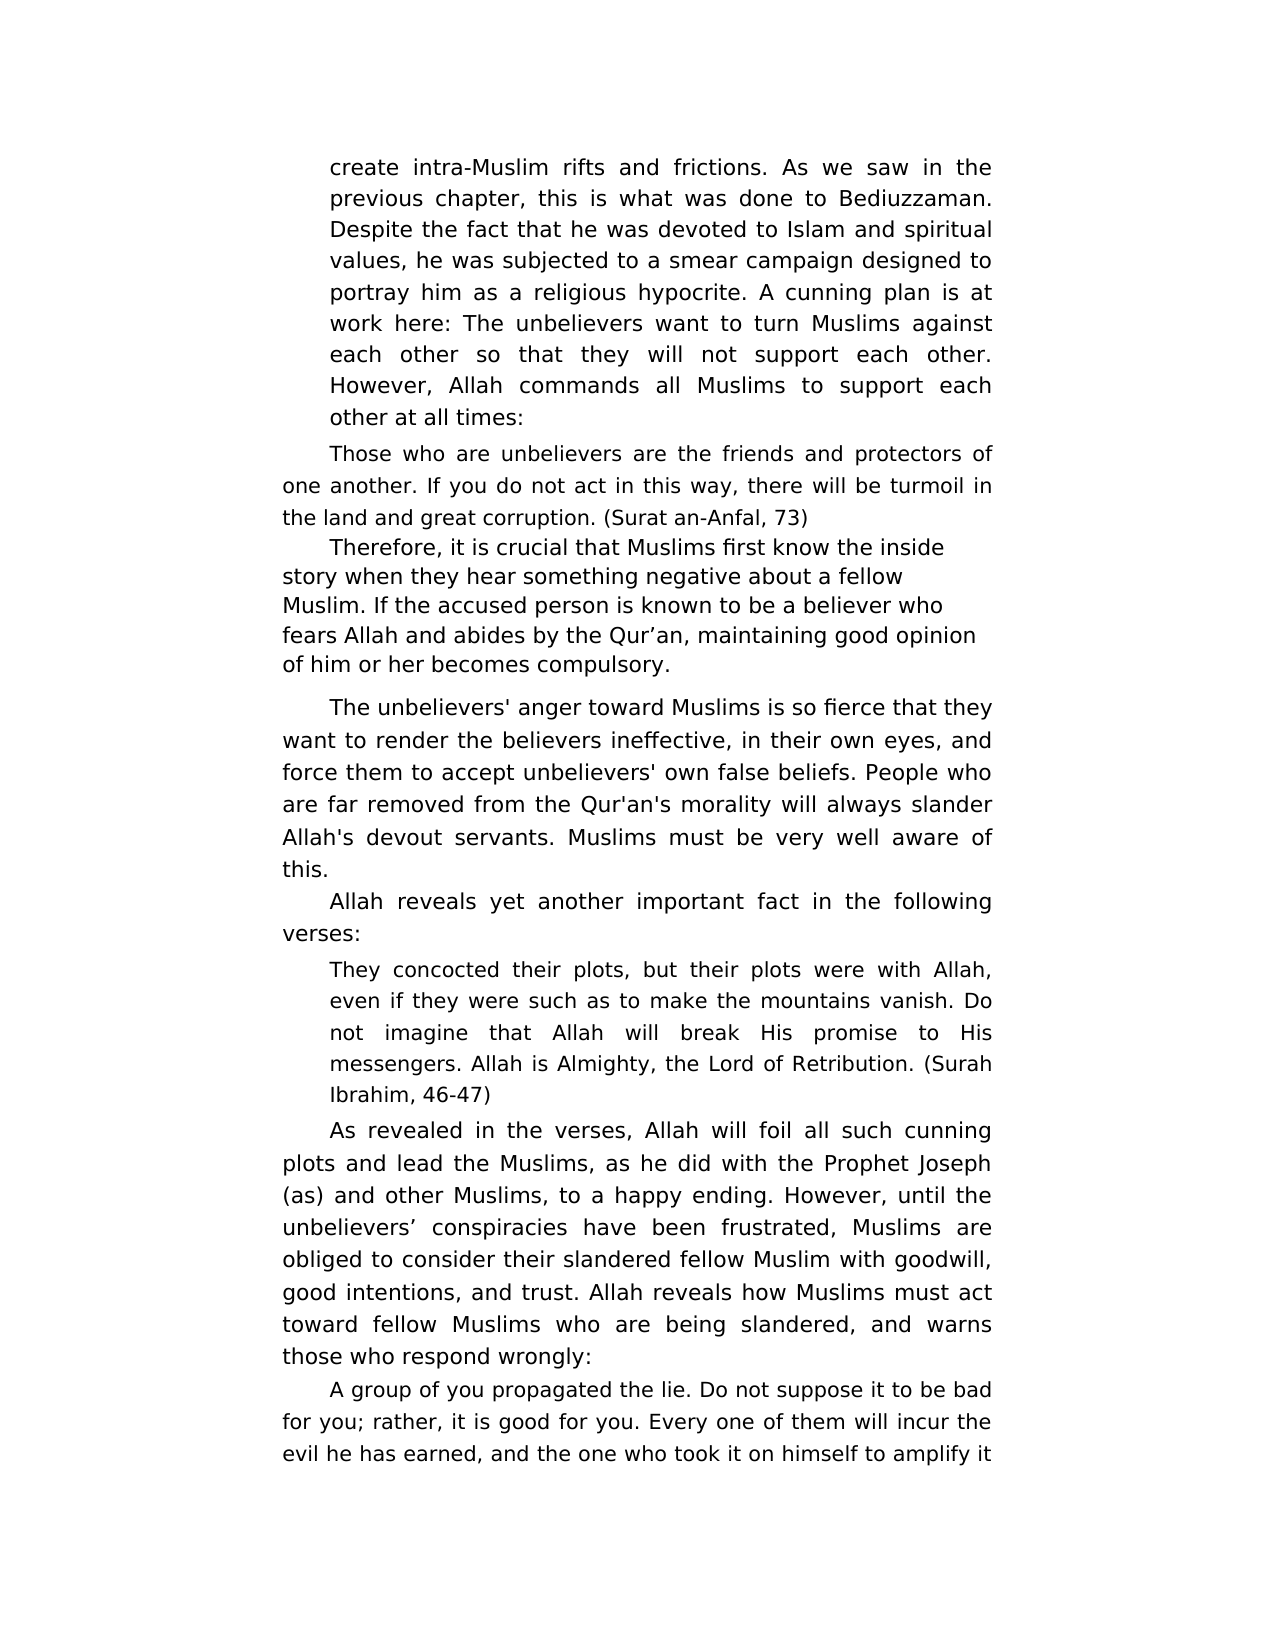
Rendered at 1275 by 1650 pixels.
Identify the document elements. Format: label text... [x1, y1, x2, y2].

text Those who are unbelievers are the friends and protectors of one another. If you do not act in this way, there will be turmoil in the land and great corruption. (Surat an-Anfal, 73) [282, 435, 993, 532]
text Therefore, it is crucial that Muslims first know the inside story when they hear something negative about a fellow Muslim. If the accused person is known to be a believer who fears Allah and abides by the Qur’an, maintaining good opinion of him or her becomes compulsory. [282, 532, 993, 678]
text A group of you propagated the lie. Do not suppose it to be bad for you; rather, it is good for you. Every one of them will incur the evil he has earned, and the one who took it on himself to amplify it [282, 1371, 993, 1468]
text They concocted their plots, but their plots were with Allah, even if they were such as to make the mountains vanish. Do not imagine that Allah will break His promise to His messengers. Allah is Almighty, the Lord of Retribution. (Surah Ibrahim, 46-47) [329, 952, 993, 1109]
text As revealed in the verses, Allah will foil all such cunning plots and lead the Muslims, as he did with the Prophet Joseph (as) and other Muslims, to a happy ending. However, until the unbelievers’ conspiracies have been frustrated, Muslims are obliged to consider their slandered fellow Muslim with goodwill, good intentions, and trust. Allah reveals how Muslims must act toward fellow Muslims who are being slandered, and warns those who respond wrongly: [282, 1113, 993, 1371]
text Allah reveals yet another important fact in the following verses: [282, 884, 993, 948]
text The unbelievers' anger toward Muslims is so fierce that they want to render the believers ineffective, in their own eyes, and force them to accept unbelievers' own false beliefs. People who are far removed from the Qur'an's morality will always slander Allah's devout servants. Muslims must be very well aware of this. [282, 690, 993, 884]
text create intra-Muslim rifts and frictions. As we saw in the previous chapter, this is what was done to Bediuzzaman. Despite the fact that he was devoted to Islam and spiritual values, he was subjected to a smear campaign designed to portray him as a religious hypocrite. A cunning plan is at work here: The unbelievers want to turn Muslims against each other so that they will not support each other. However, Allah commands all Muslims to support each other at all times: [329, 150, 993, 431]
